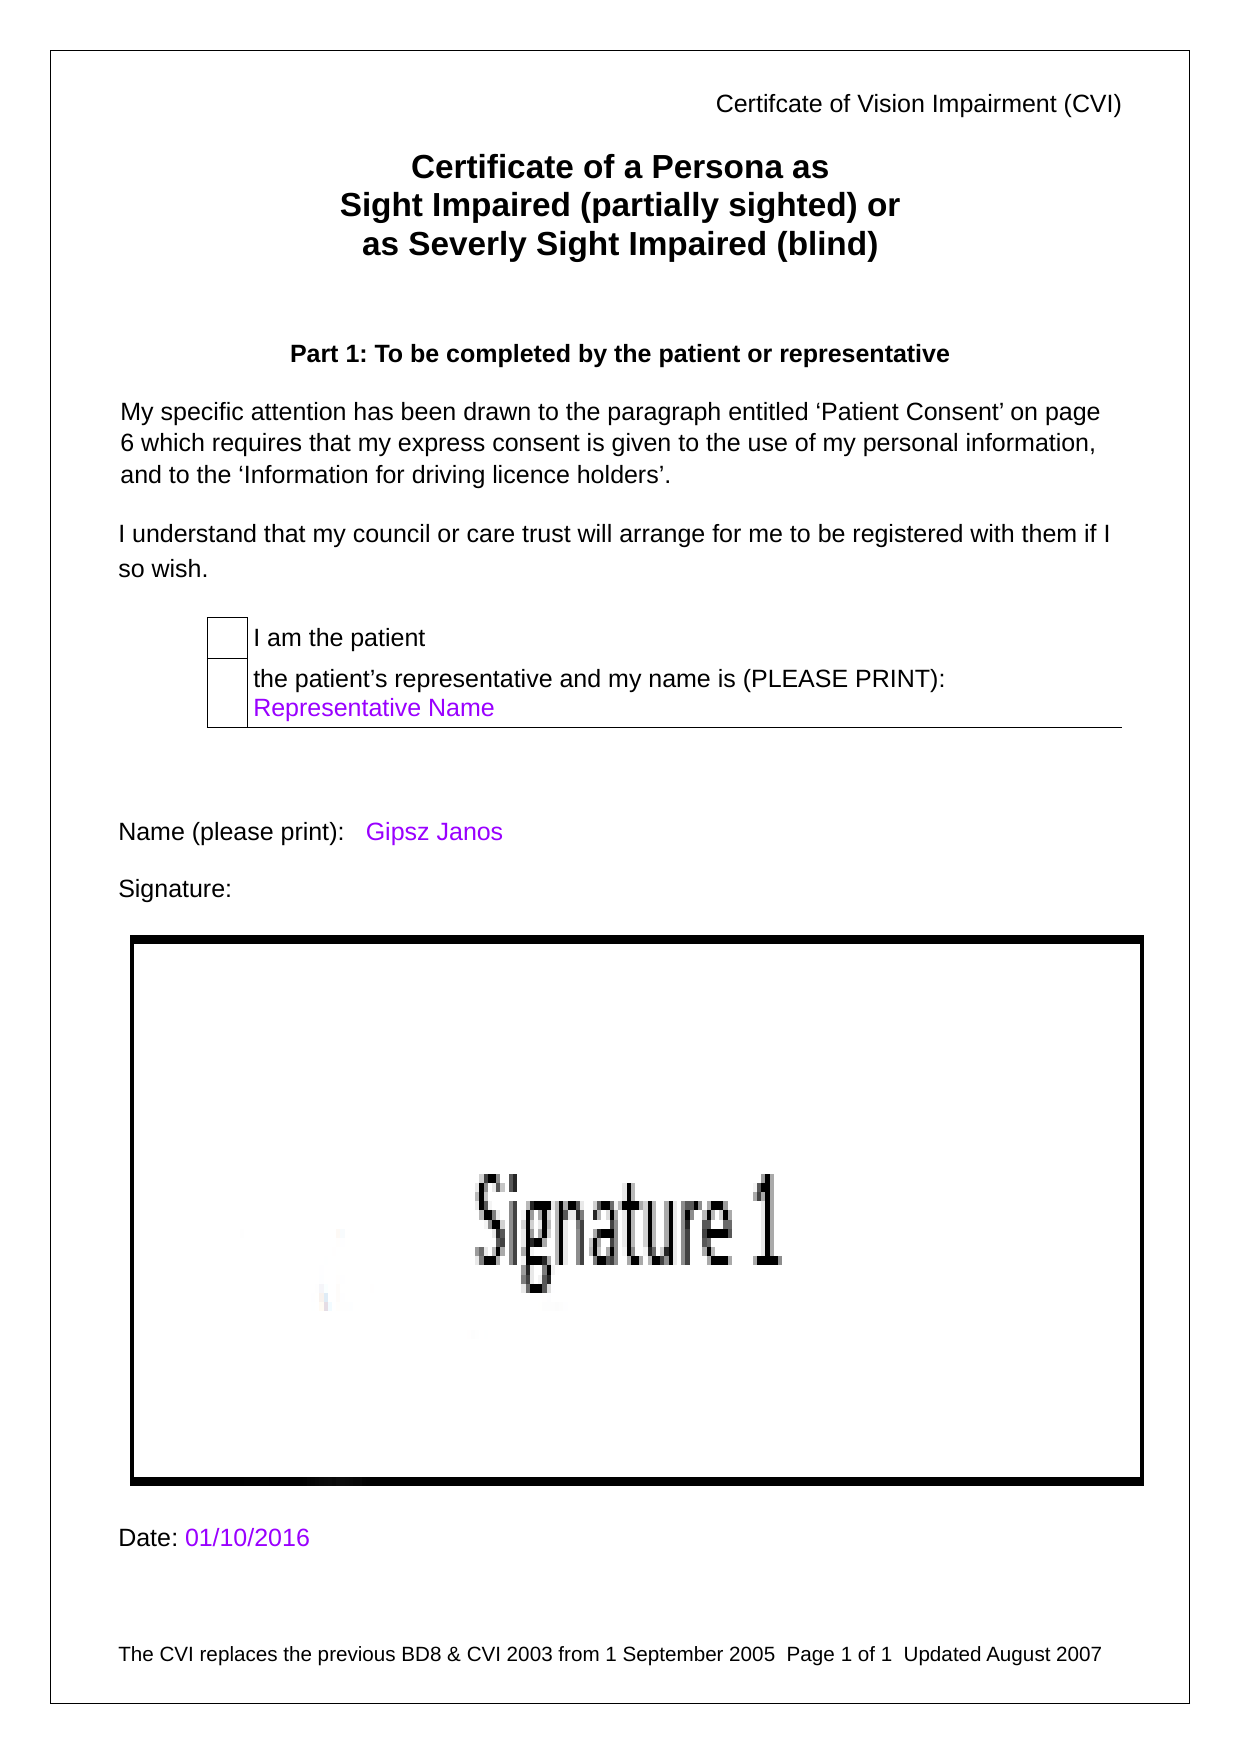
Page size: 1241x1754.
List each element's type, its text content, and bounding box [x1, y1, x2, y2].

text Signature: [118, 874, 1122, 903]
table_header I am the patient [248, 617, 1122, 658]
text I understand that my council or care trust will arrange for me to be registered with them if I so wish. [118, 519, 1122, 583]
text Name (please print): Gipsz Janos [118, 817, 1122, 846]
table_cell the patient’s representative and my name is (PLEASE PRINT): Representative Name [248, 658, 1122, 727]
text Sight Impaired (partially sighted) or [118, 185, 1122, 224]
table_cell [208, 659, 247, 727]
table_header [208, 618, 247, 658]
picture [118, 908, 1174, 1523]
text as Severly Sight Impaired (blind) Part 1: To be completed by the patient or representative [118, 224, 1122, 368]
text Certificate of a Persona as [118, 147, 1122, 185]
text My specific attention has been drawn to the paragraph entitled ‘Patient Consent’ on page 6 which requires that my express consent is given to the use of my personal information, and to the ‘Information for driving licence holders’. [120, 397, 1114, 488]
text Date: 01/10/2016 [118, 1523, 1122, 1552]
